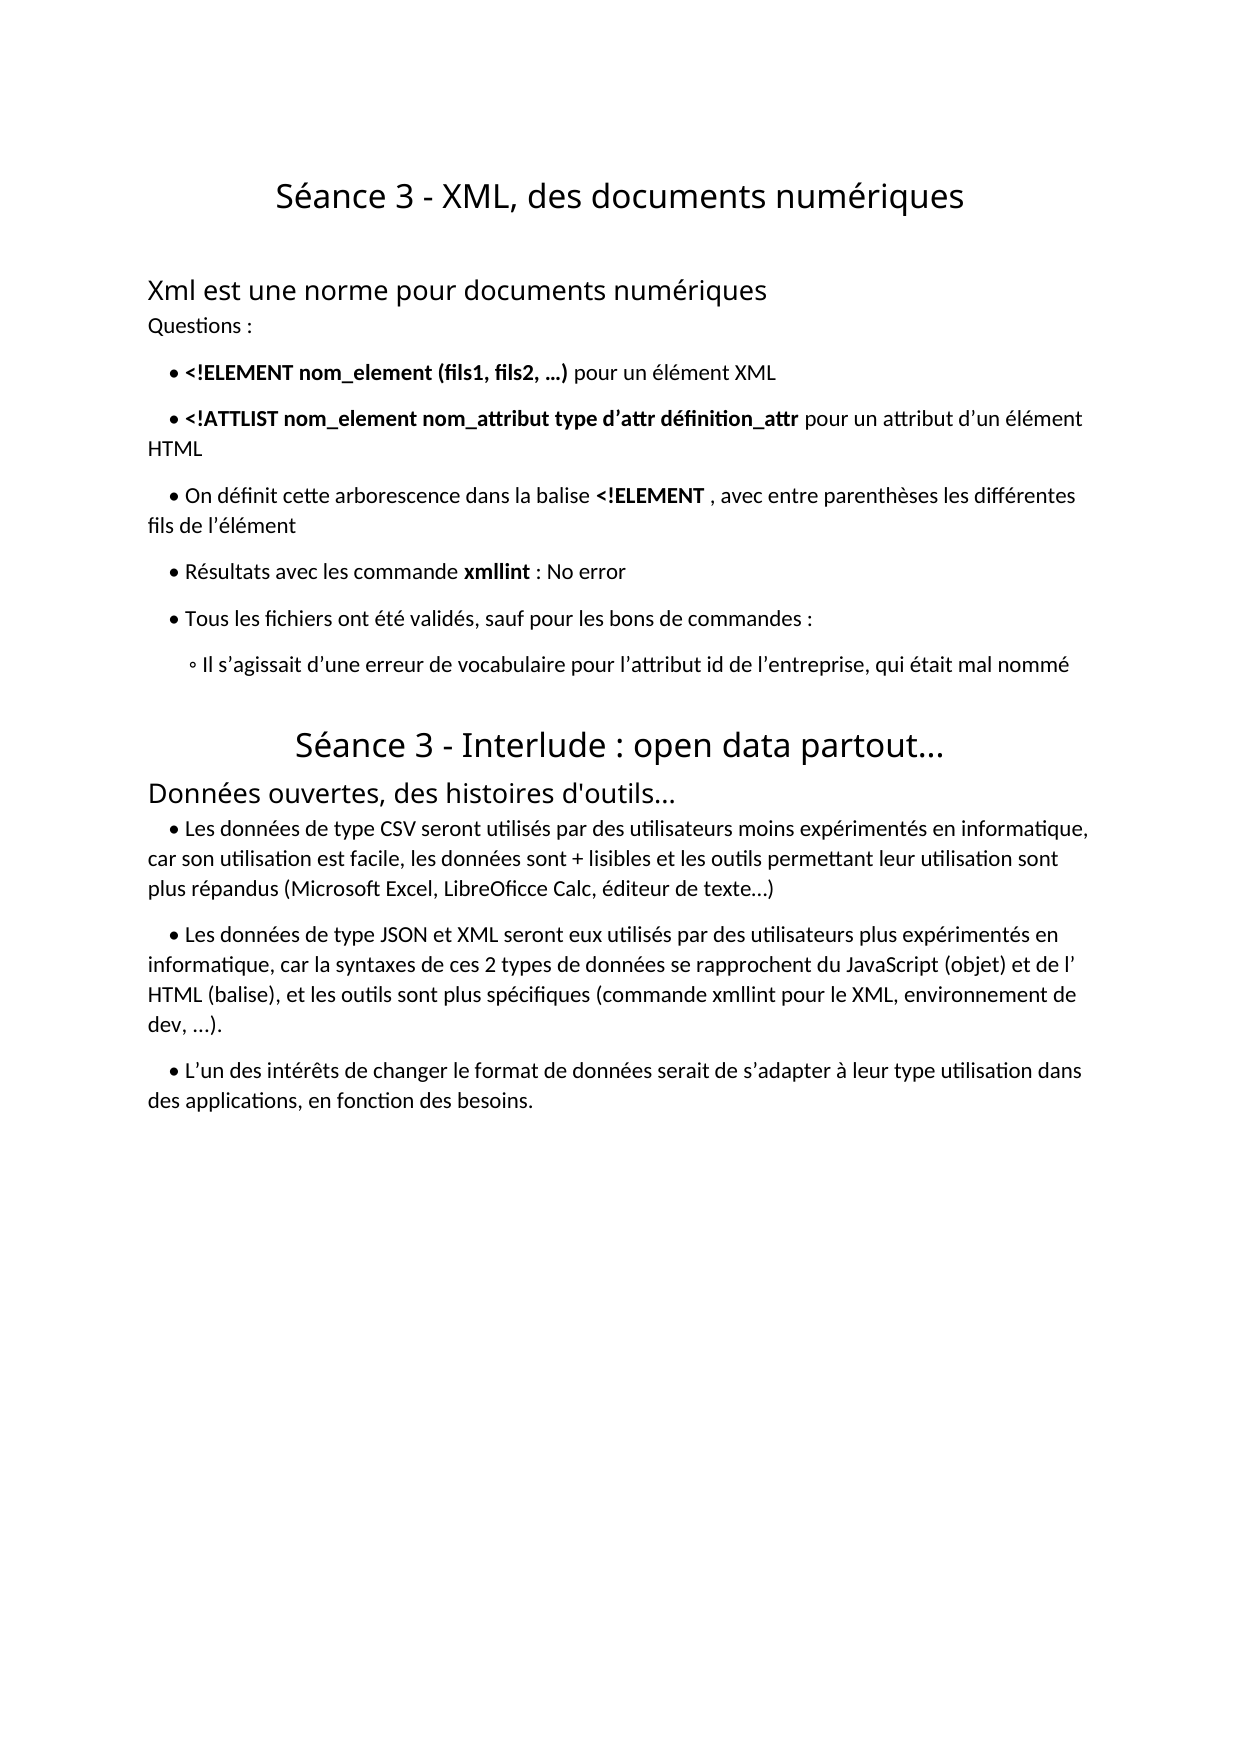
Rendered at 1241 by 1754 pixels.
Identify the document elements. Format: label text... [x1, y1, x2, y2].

text ◦ Il s’agissait d’une erreur de vocabulaire pour l’attribut id de l’entreprise, qui était mal nommé [148, 650, 1093, 678]
subtitle Xml est une norme pour documents numériques [148, 272, 1093, 309]
text • On définit cette arborescence dans la balise <!ELEMENT , avec entre parenthèses les différentes fils de l’élément [148, 481, 1093, 539]
text Questions : [148, 311, 1093, 339]
text • Tous les fichiers ont été validés, sauf pour les bons de commandes : [148, 604, 1093, 632]
text • Résultats avec les commande xmllint : No error [148, 557, 1093, 585]
text • <!ATTLIST nom_element nom_attribut type d’attr définition_attr pour un attribut d’un élément HTML [148, 404, 1093, 462]
text • Les données de type CSV seront utilisés par des utilisateurs moins expérimentés en informatique, car son utilisation est facile, les données sont + lisibles et les outils permettant leur utilisation sont plus répandus (Microsoft Excel, LibreOficce Calc, éditeur de texte…) [148, 814, 1093, 902]
subtitle Données ouvertes, des histoires d'outils... [148, 775, 1093, 812]
subtitle Séance 3 - Interlude : open data partout... [148, 722, 1093, 767]
text • Les données de type JSON et XML seront eux utilisés par des utilisateurs plus expérimentés en informatique, car la syntaxes de ces 2 types de données se rapprochent du JavaScript (objet) et de l’ HTML (balise), et les outils sont plus spécifiques (commande xmllint pour le XML, environnement de dev, ...). [148, 920, 1093, 1038]
text • <!ELEMENT nom_element (fils1, fils2, …) pour un élément XML [148, 358, 1093, 386]
text • L’un des intérêts de changer le format de données serait de s’adapter à leur type utilisation dans des applications, en fonction des besoins. [148, 1057, 1093, 1114]
subtitle ﻿Séance 3 - XML, des documents numériques [148, 173, 1093, 218]
